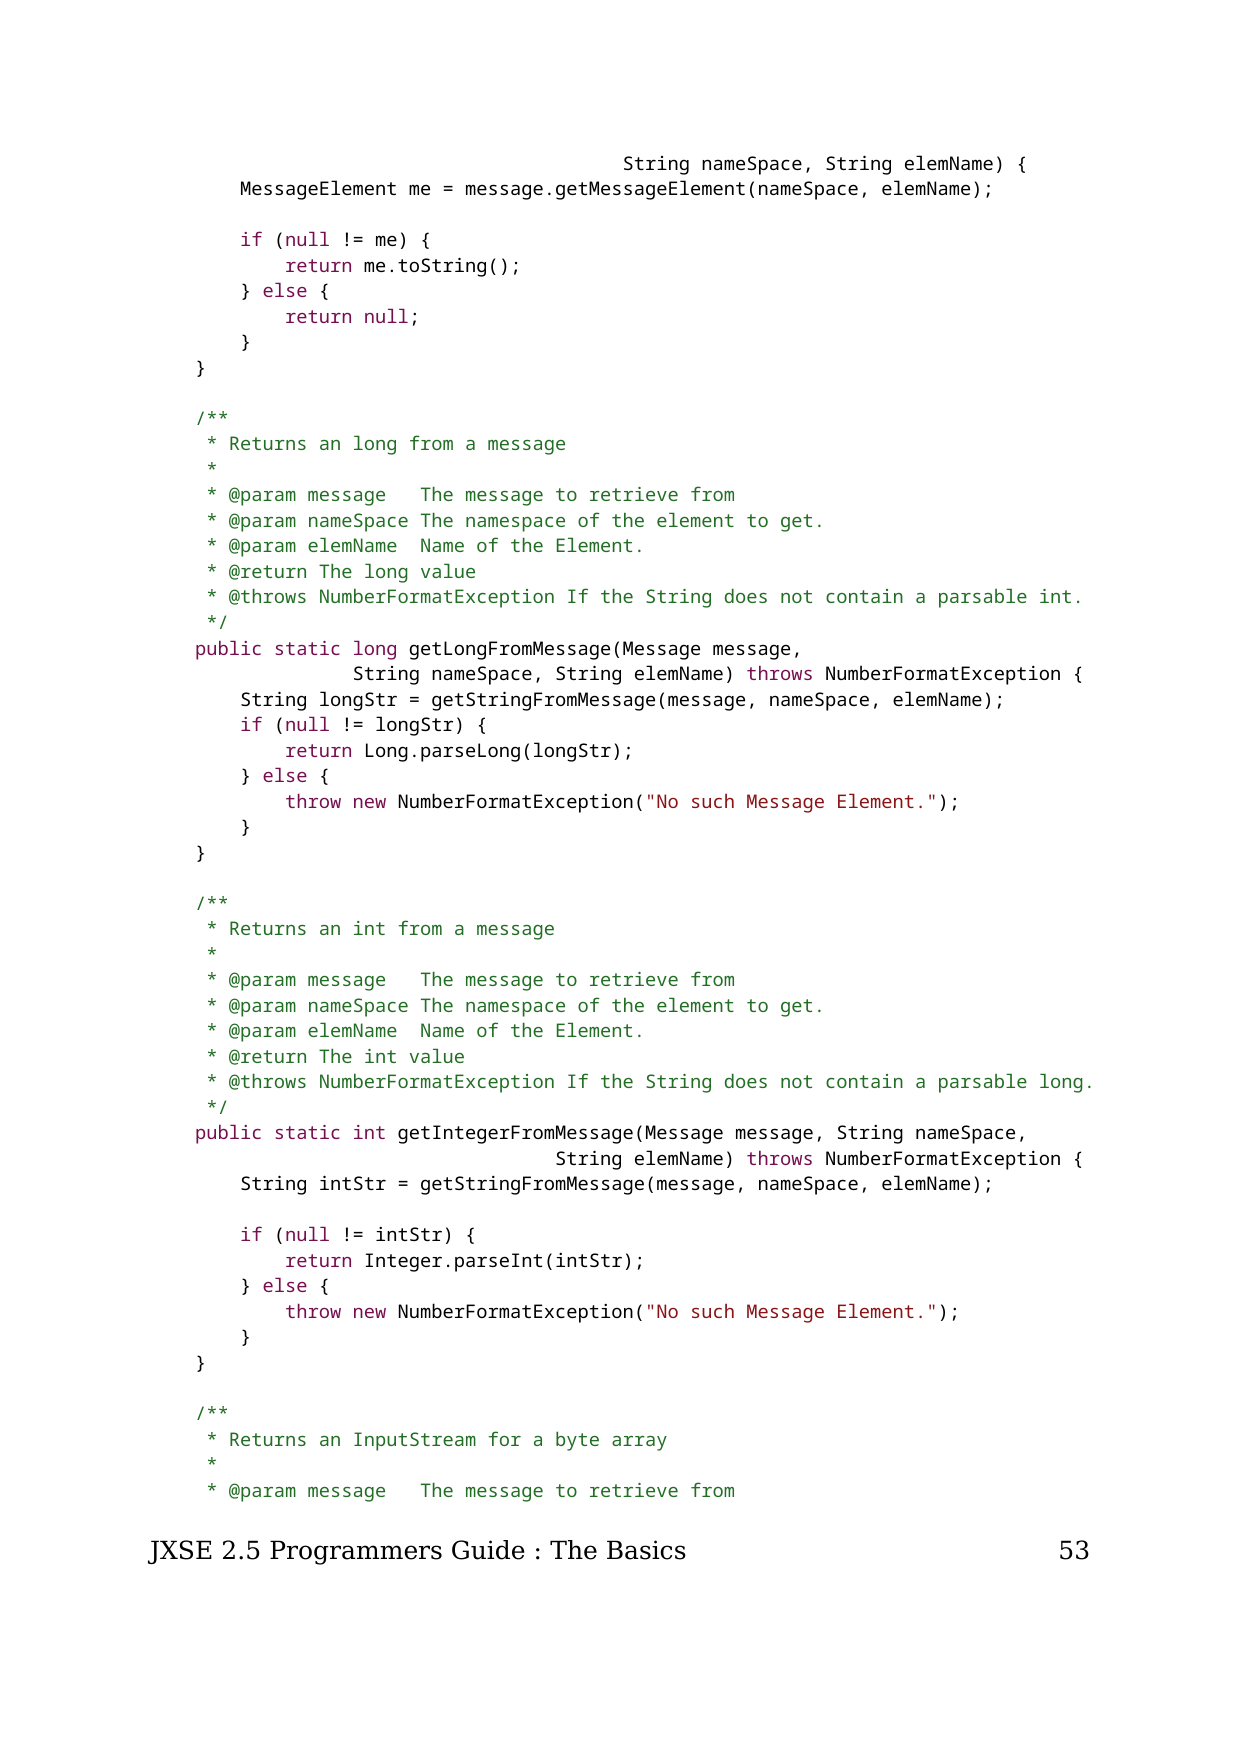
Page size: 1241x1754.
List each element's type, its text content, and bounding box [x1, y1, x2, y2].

text */ [150, 1094, 1090, 1120]
text * [150, 456, 1090, 482]
text * @param elemName Name of the Element. [150, 533, 1090, 558]
text * @return The int value [150, 1043, 1090, 1069]
text return Long.parseLong(longStr); [150, 737, 1090, 762]
text MessageElement me = message.getMessageElement(nameSpace, elemName); [150, 176, 1090, 201]
text return null; [150, 303, 1090, 329]
text * @param message The message to retrieve from [150, 1477, 1090, 1503]
text return me.toString(); [150, 252, 1090, 278]
text * Returns an long from a message [150, 431, 1090, 456]
text String nameSpace, String elemName) { [150, 150, 1090, 176]
text } else { [150, 278, 1090, 303]
text public static int getIntegerFromMessage(Message message, String nameSpace, [150, 1120, 1090, 1145]
text return Integer.parseInt(intStr); [150, 1247, 1090, 1273]
text } [150, 329, 1090, 354]
text * Returns an int from a message [150, 916, 1090, 941]
text /** [150, 1401, 1090, 1426]
text throw new NumberFormatException("No such Message Element."); [150, 1298, 1090, 1324]
text throw new NumberFormatException("No such Message Element."); [150, 788, 1090, 813]
text * @param nameSpace The namespace of the element to get. [150, 992, 1090, 1018]
text * @param nameSpace The namespace of the element to get. [150, 507, 1090, 533]
text if (null != longStr) { [150, 711, 1090, 737]
text } [150, 354, 1090, 380]
text String nameSpace, String elemName) throws NumberFormatException { [150, 660, 1090, 686]
text * @param message The message to retrieve from [150, 482, 1090, 507]
text * @param elemName Name of the Element. [150, 1018, 1090, 1043]
text String longStr = getStringFromMessage(message, nameSpace, elemName); [150, 686, 1090, 711]
text * [150, 941, 1090, 967]
text * [150, 1452, 1090, 1477]
text if (null != me) { [150, 227, 1090, 252]
text if (null != intStr) { [150, 1222, 1090, 1247]
text String elemName) throws NumberFormatException { [150, 1145, 1090, 1171]
text String intStr = getStringFromMessage(message, nameSpace, elemName); [150, 1171, 1090, 1196]
text /** [150, 405, 1090, 431]
text * @throws NumberFormatException If the String does not contain a parsable int. [150, 584, 1090, 609]
text /** [150, 890, 1090, 916]
text */ [150, 609, 1090, 635]
text public static long getLongFromMessage(Message message, [150, 635, 1090, 660]
text } else { [150, 1273, 1090, 1298]
text * @param message The message to retrieve from [150, 967, 1090, 992]
text } else { [150, 762, 1090, 788]
text * @throws NumberFormatException If the String does not contain a parsable long. [150, 1069, 1143, 1094]
text * @return The long value [150, 558, 1090, 584]
text * Returns an InputStream for a byte array [150, 1426, 1090, 1452]
text } [150, 1324, 1090, 1349]
text } [150, 813, 1090, 839]
text } [150, 1349, 1090, 1375]
text } [150, 839, 1090, 864]
